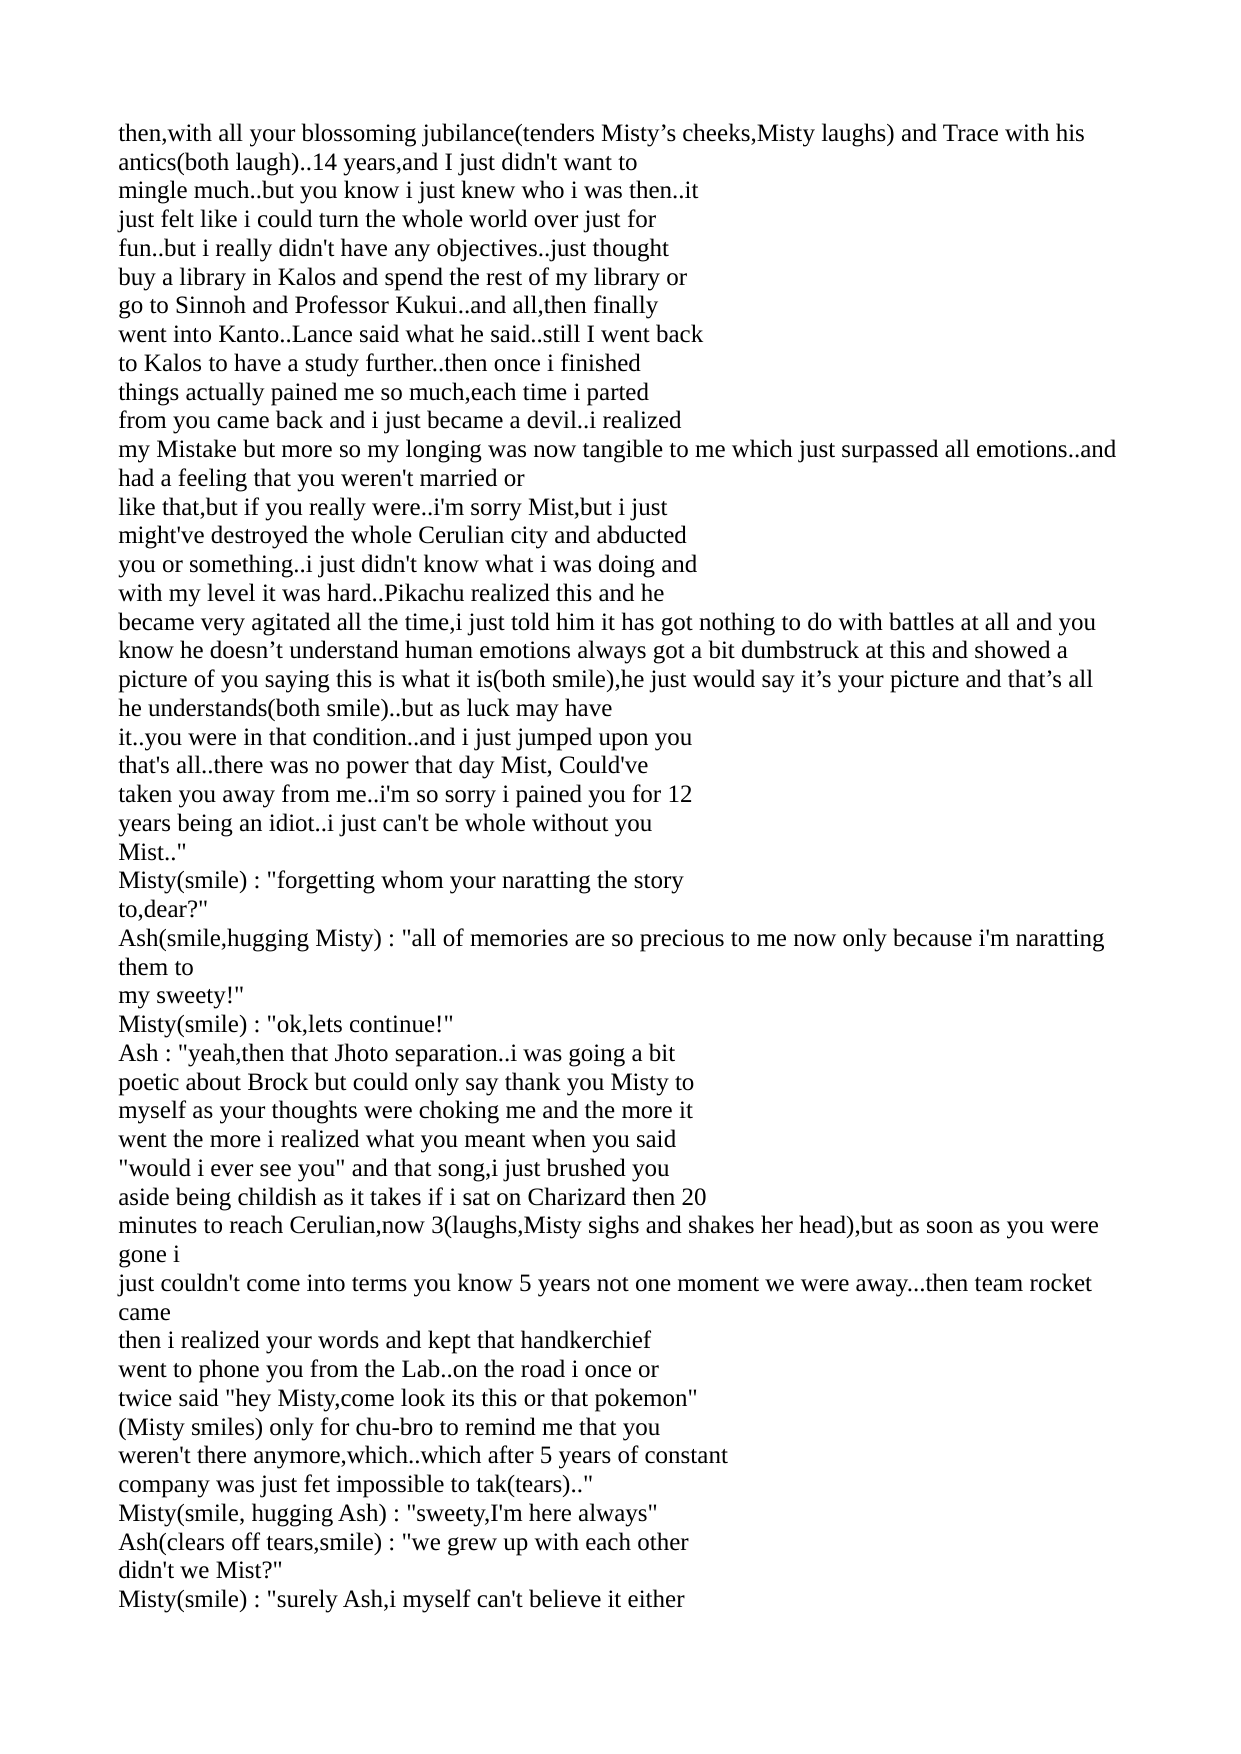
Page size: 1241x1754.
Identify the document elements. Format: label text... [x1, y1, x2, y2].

text you or something..i just didn't know what i was doing and [118, 549, 1122, 578]
text my Mistake but more so my longing was now tangible to me which just surpassed all emotions..and had a feeling that you weren't married or [118, 434, 1122, 492]
text myself as your thoughts were choking me and the more it [118, 1096, 1122, 1124]
text Misty(smile, hugging Ash) : "sweety,I'm here always" [118, 1498, 1122, 1527]
text to,dear?" [118, 894, 1122, 923]
text then,with all your blossoming jubilance(tenders Misty’s cheeks,Misty laughs) and Trace with his antics(both laugh)..14 years,and I just didn't want to [118, 118, 1122, 176]
text taken you away from me..i'm so sorry i pained you for 12 [118, 779, 1122, 808]
text Misty(smile) : "forgetting whom your naratting the story [118, 866, 1122, 894]
text it..you were in that condition..and i just jumped upon you [118, 722, 1122, 751]
text went to phone you from the Lab..on the road i once or [118, 1354, 1122, 1383]
text like that,but if you really were..i'm sorry Mist,but i just [118, 492, 1122, 521]
text went into Kanto..Lance said what he said..still I went back [118, 319, 1122, 348]
text things actually pained me so much,each time i parted [118, 377, 1122, 406]
text that's all..there was no power that day Mist, Could've [118, 751, 1122, 779]
text minutes to reach Cerulian,now 3(laughs,Misty sighs and shakes her head),but as soon as you were gone i [118, 1211, 1122, 1268]
text company was just fet impossible to tak(tears).." [118, 1469, 1122, 1498]
text Mist.." [118, 837, 1122, 866]
text go to Sinnoh and Professor Kukui..and all,then finally [118, 291, 1122, 319]
text might've destroyed the whole Cerulian city and abducted [118, 521, 1122, 549]
text Ash(clears off tears,smile) : "we grew up with each other [118, 1527, 1122, 1556]
text "would i ever see you" and that song,i just brushed you [118, 1153, 1122, 1182]
text twice said "hey Misty,come look its this or that pokemon" [118, 1383, 1122, 1412]
text buy a library in Kalos and spend the rest of my library or [118, 262, 1122, 291]
text mingle much..but you know i just knew who i was then..it [118, 176, 1122, 204]
text my sweety!" [118, 981, 1122, 1009]
text went the more i realized what you meant when you said [118, 1124, 1122, 1153]
text just felt like i could turn the whole world over just for [118, 204, 1122, 233]
text Misty(smile) : "surely Ash,i myself can't believe it either [118, 1584, 1122, 1613]
text fun..but i really didn't have any objectives..just thought [118, 233, 1122, 262]
text Ash : "yeah,then that Jhoto separation..i was going a bit [118, 1038, 1122, 1067]
text then i realized your words and kept that handkerchief [118, 1326, 1122, 1354]
text aside being childish as it takes if i sat on Charizard then 20 [118, 1182, 1122, 1211]
text poetic about Brock but could only say thank you Misty to [118, 1067, 1122, 1096]
text didn't we Mist?" [118, 1556, 1122, 1584]
text weren't there anymore,which..which after 5 years of constant [118, 1441, 1122, 1469]
text with my level it was hard..Pikachu realized this and he [118, 578, 1122, 607]
text from you came back and i just became a devil..i realized [118, 406, 1122, 434]
text became very agitated all the time,i just told him it has got nothing to do with battles at all and you know he doesn’t understand human emotions always got a bit dumbstruck at this and showed a picture of you saying this is what it is(both smile),he just would say it’s your picture and that’s all he understands(both smile)..but as luck may have [118, 607, 1122, 722]
text years being an idiot..i just can't be whole without you [118, 808, 1122, 837]
text just couldn't come into terms you know 5 years not one moment we were away...then team rocket came [118, 1268, 1122, 1326]
text Ash(smile,hugging Misty) : "all of memories are so precious to me now only because i'm naratting them to [118, 923, 1122, 981]
text Misty(smile) : "ok,lets continue!" [118, 1009, 1122, 1038]
text (Misty smiles) only for chu-bro to remind me that you [118, 1412, 1122, 1441]
text to Kalos to have a study further..then once i finished [118, 348, 1122, 377]
